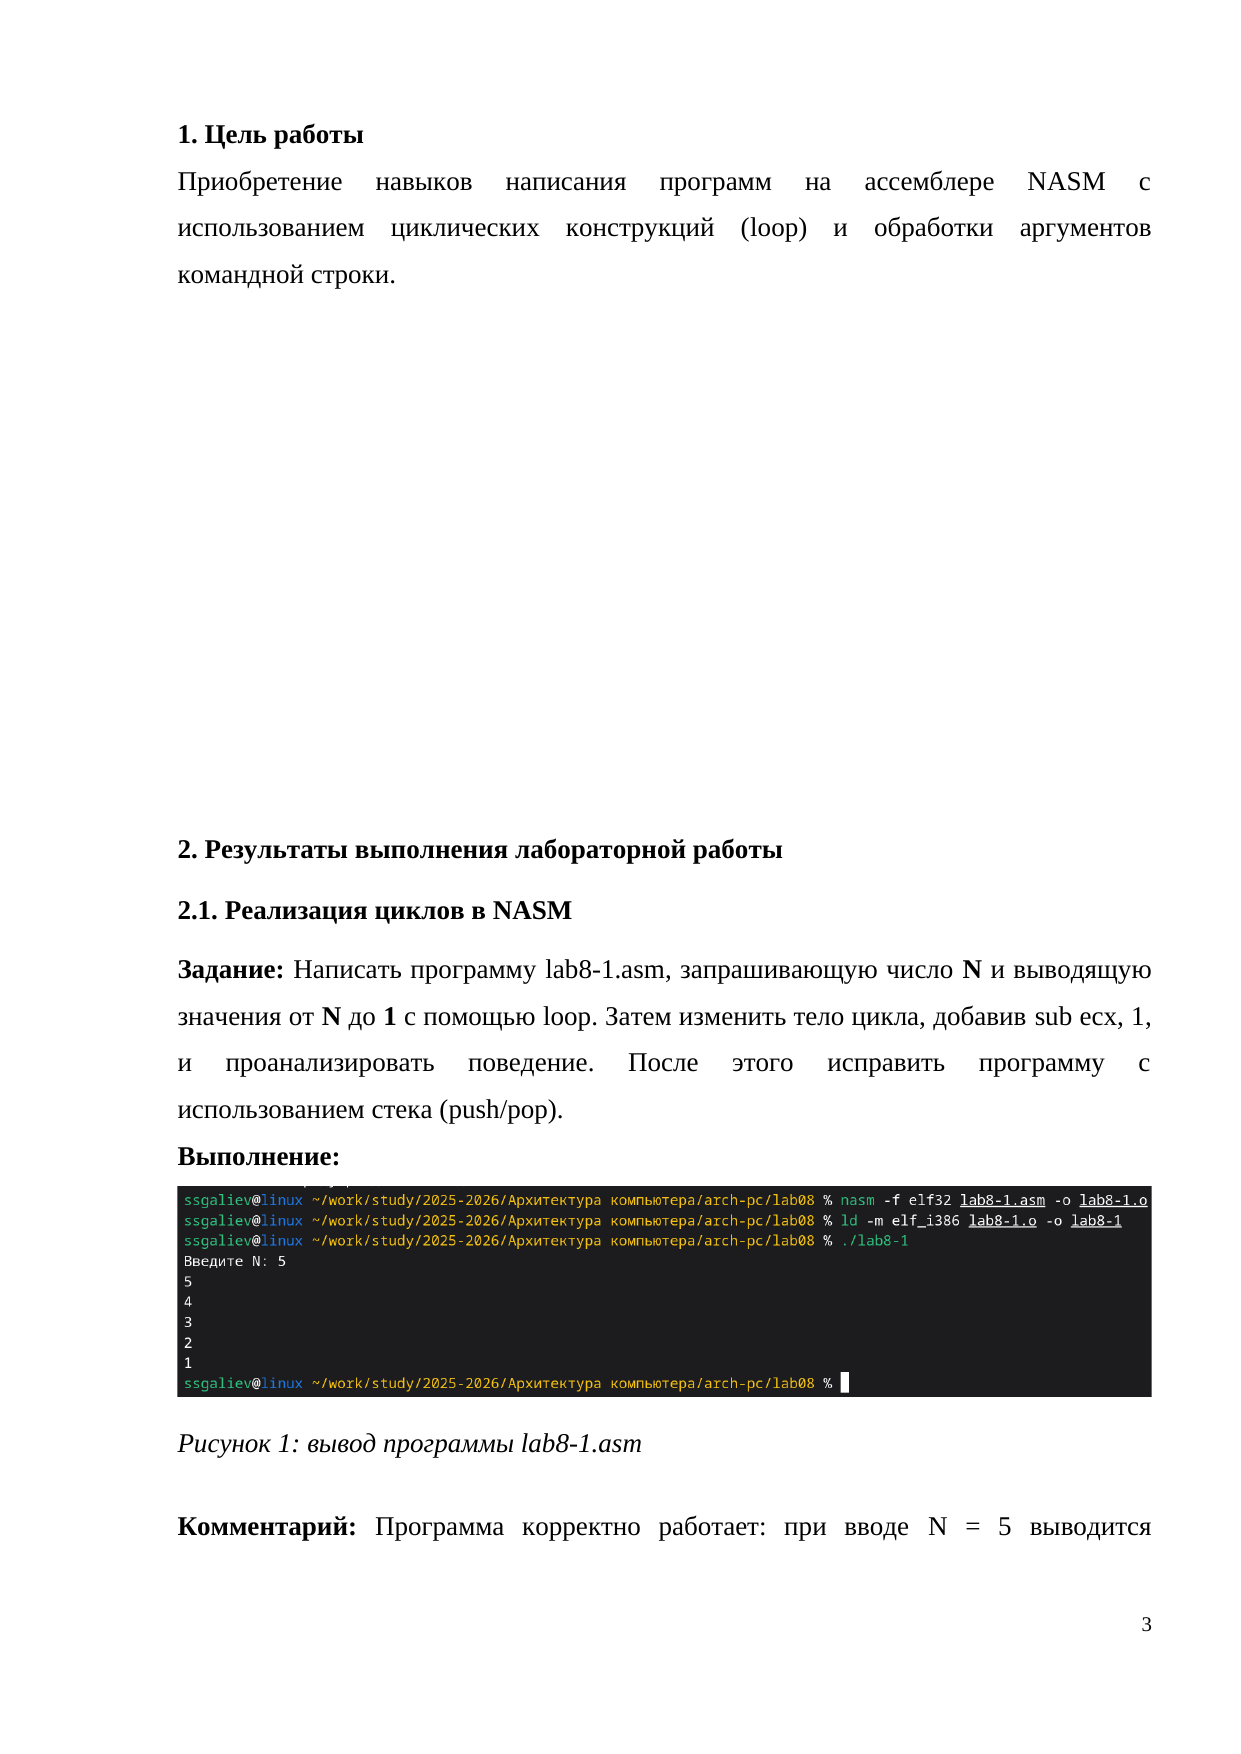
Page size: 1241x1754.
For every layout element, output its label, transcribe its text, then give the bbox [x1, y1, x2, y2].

text Комментарий: Программа корректно работает: при вводе N = 5 выводится [177, 1510, 1152, 1541]
text 1. Цель работы [177, 118, 1152, 149]
text Рисунок 1: вывод программы lab8-1.asm [177, 1397, 1152, 1458]
text Задание: Написать программу lab8-1.asm, запрашивающую число N и выводящую значения от N до 1 с помощью loop. Затем изменить тело цикла, добавив sub ecx, 1, и проанализировать поведение. После этого исправить программу с использованием стека (push/pop). [177, 953, 1152, 1124]
text Выполнение: [177, 1140, 1152, 1171]
text Приобретение навыков написания программ на ассемблере NASM с использованием циклических конструкций (loop) и обработки аргументов командной строки. [177, 165, 1152, 289]
picture [177, 1186, 1152, 1397]
subtitle 2.1. Реализация циклов в NASM [177, 894, 1152, 925]
text 2. Результаты выполнения лабораторной работы [177, 833, 1152, 864]
